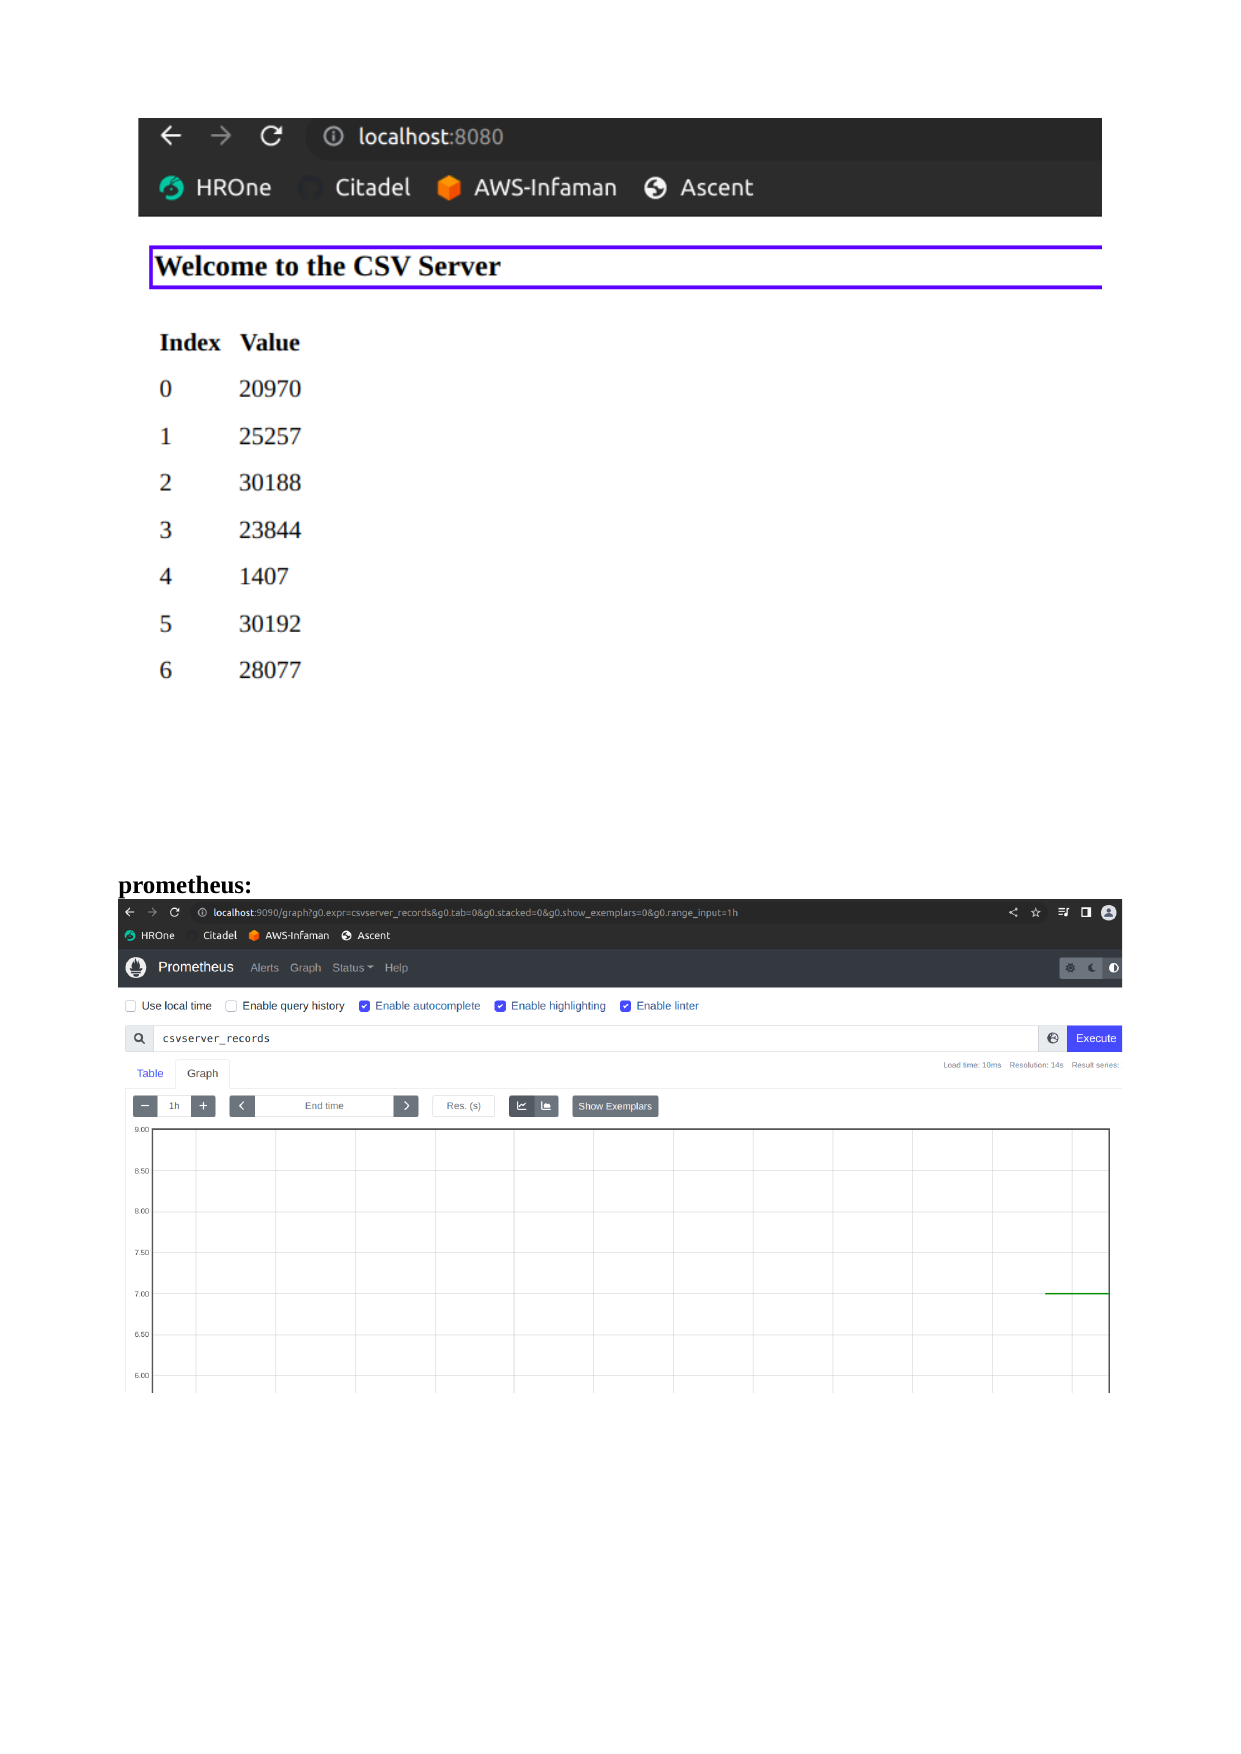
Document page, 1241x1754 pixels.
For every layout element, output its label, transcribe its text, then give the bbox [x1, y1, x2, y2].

picture [138, 118, 1102, 842]
text prometheus: [118, 871, 1122, 899]
picture [118, 899, 1123, 1393]
